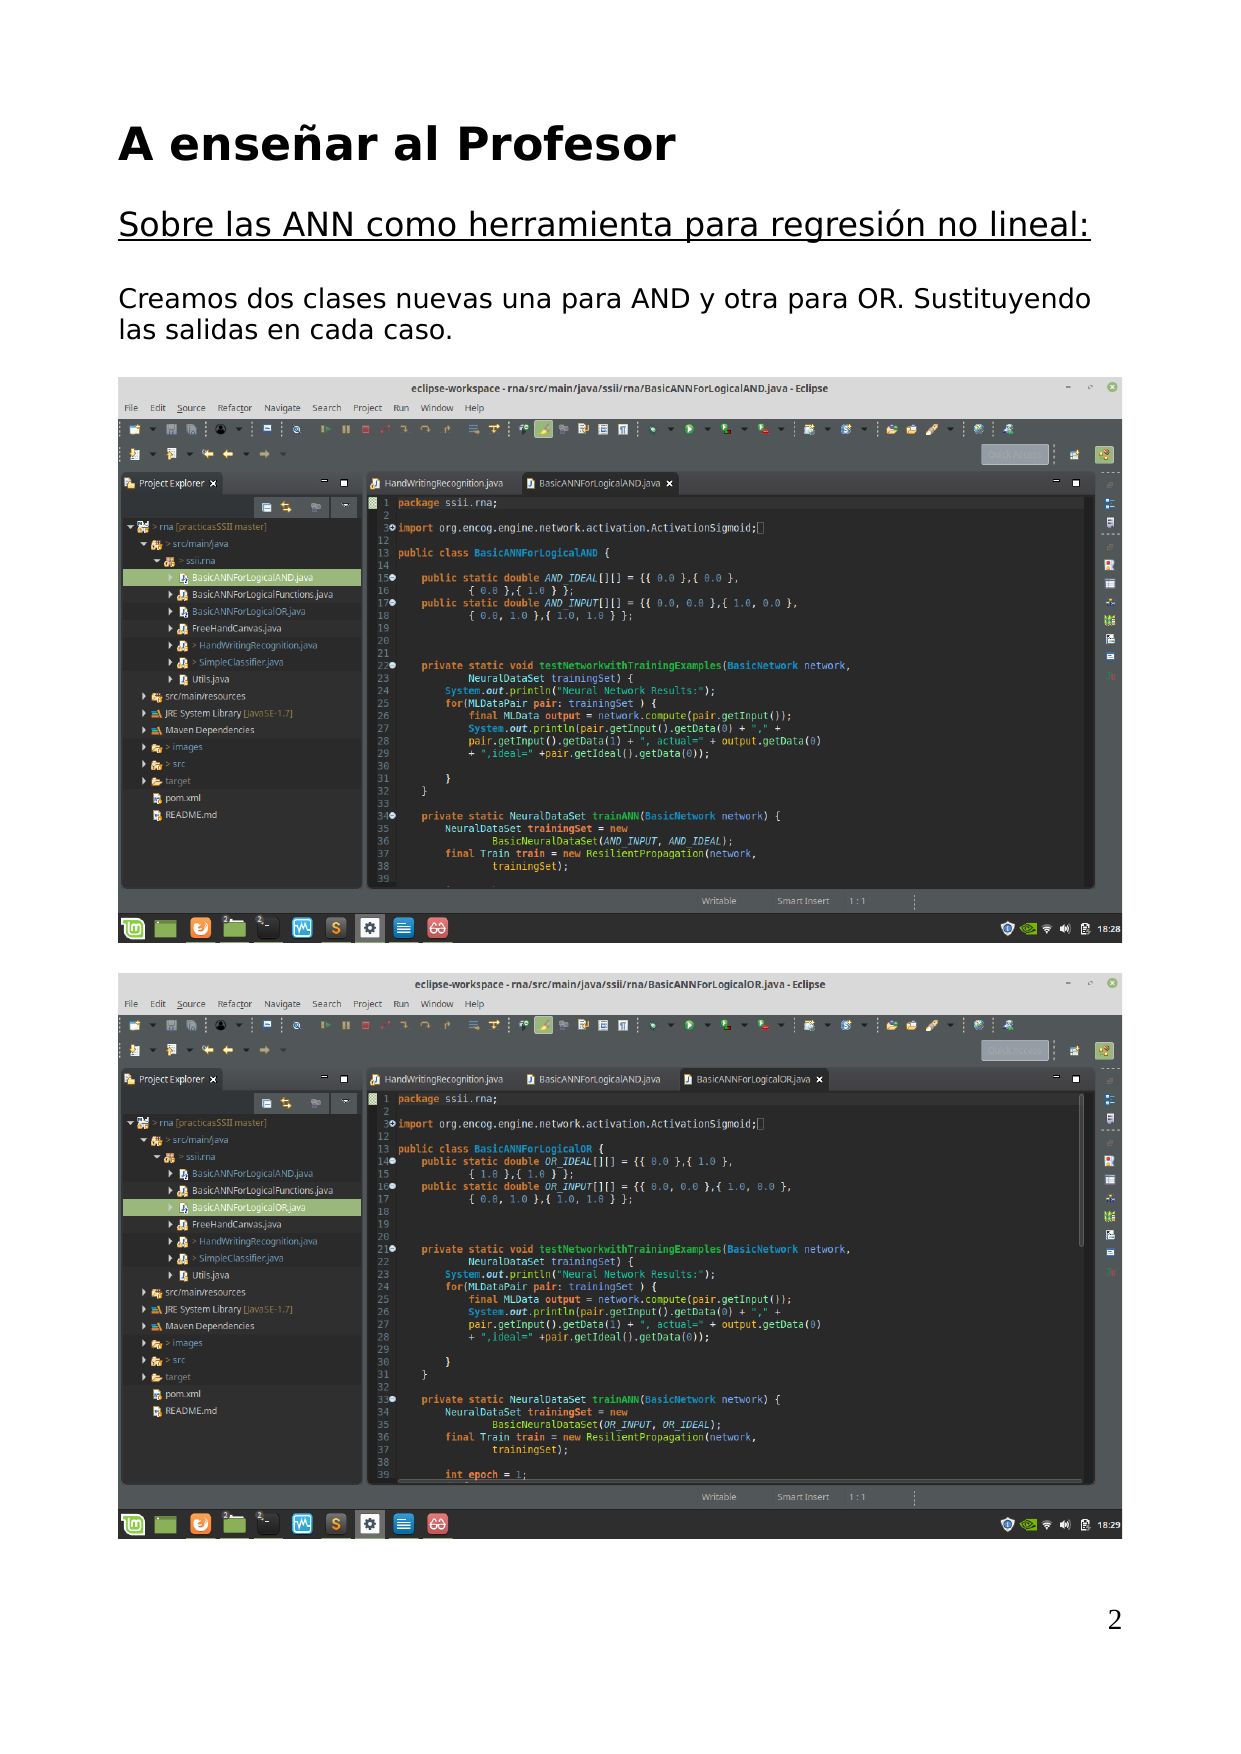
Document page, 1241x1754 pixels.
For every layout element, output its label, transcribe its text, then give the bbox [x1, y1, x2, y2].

picture [118, 973, 1123, 1539]
text Sobre las ANN como herramienta para regresión no lineal: [118, 205, 1122, 244]
picture [118, 377, 1123, 943]
text Creamos dos clases nuevas una para AND y otra para OR. Sustituyendo las salidas en cada caso. [118, 283, 1122, 346]
text A enseñar al Profesor [118, 118, 1122, 171]
